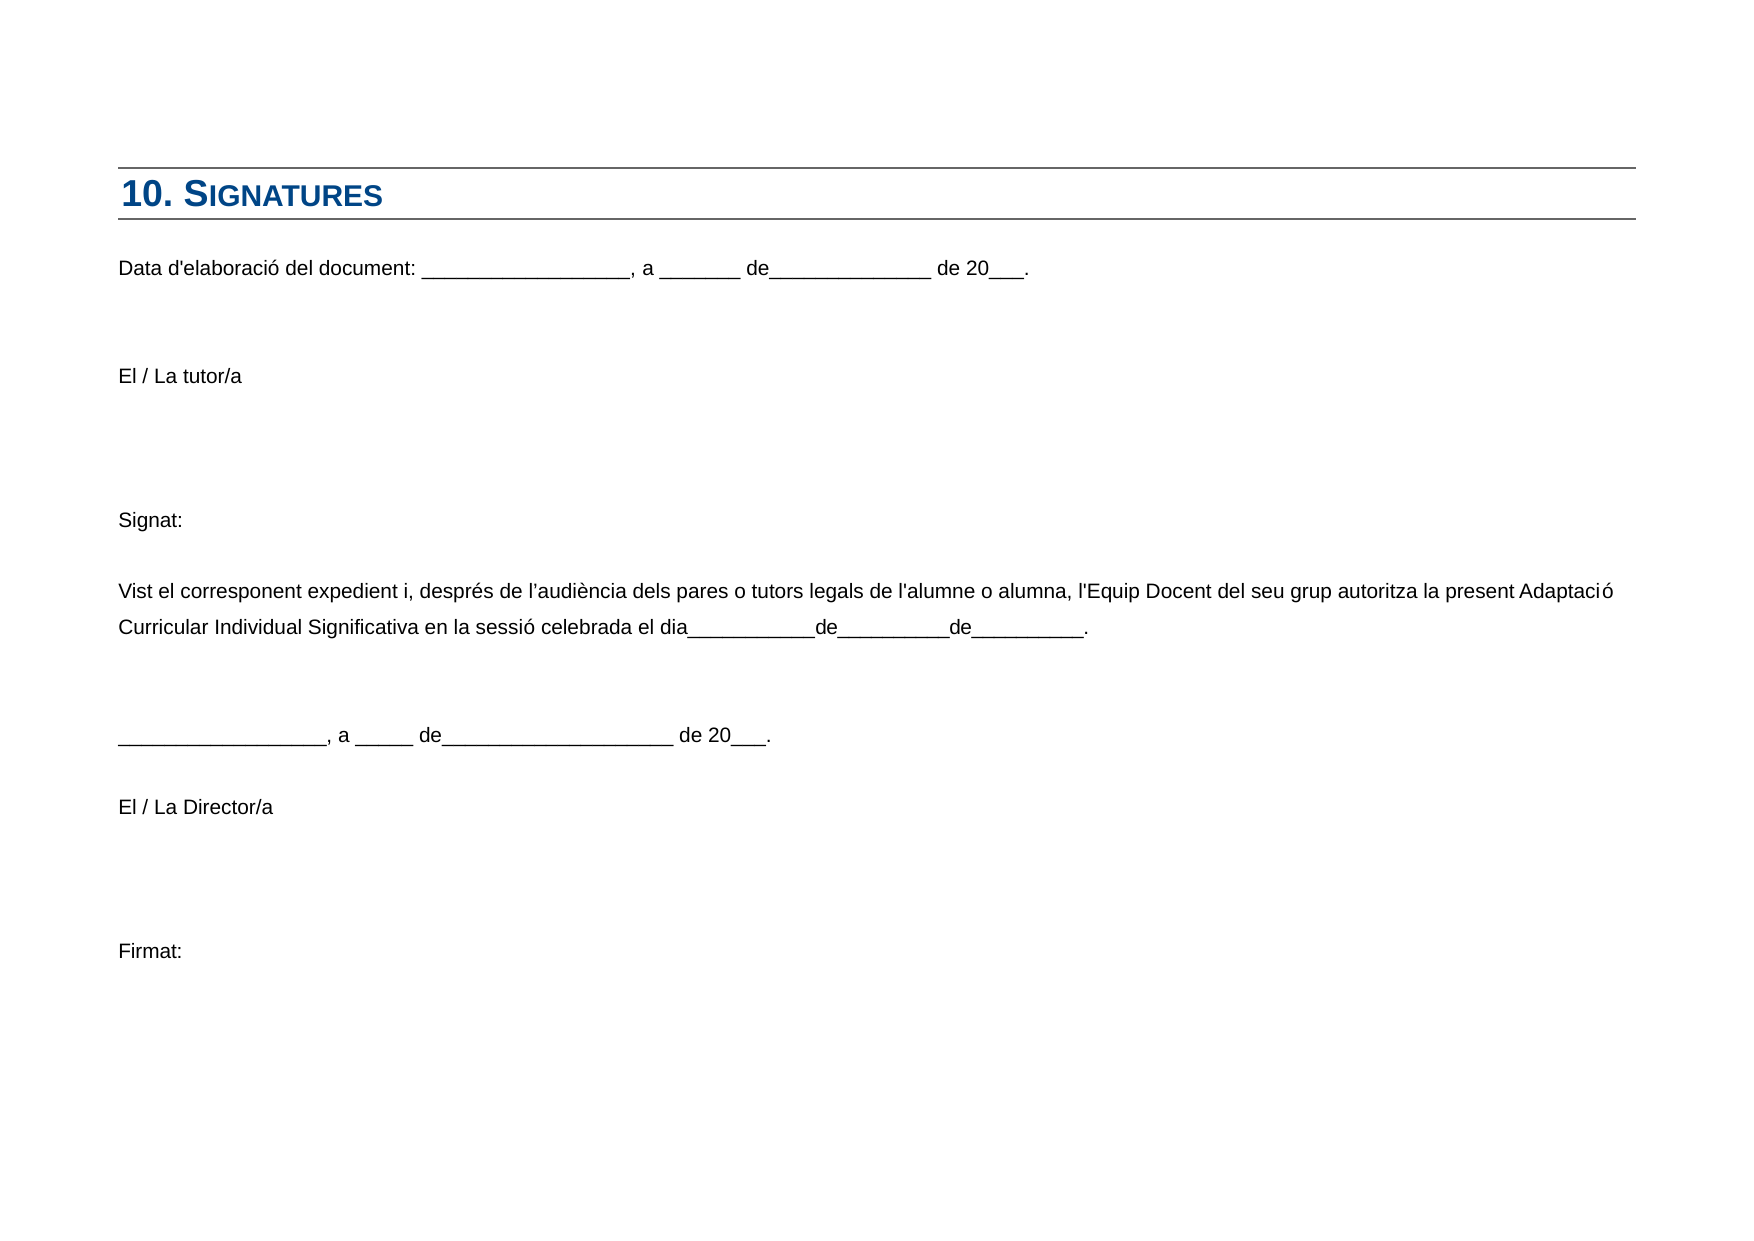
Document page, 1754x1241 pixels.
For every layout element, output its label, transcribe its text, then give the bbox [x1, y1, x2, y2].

text __________________, a _____ de____________________ de 20___. [118, 723, 1636, 747]
text El / La tutor/a [118, 364, 1636, 388]
text Vist el corresponent expedient i, després de l’audiència dels pares o tutors legals de l'alumne o alumna, l'Equip Docent del seu grup autoritza la present Adaptació Curricular Individual Significativa en la sessió celebrada el dia___________de__________de__________. [118, 579, 1636, 639]
text Data d'elaboració del document: __________________, a _______ de______________ de 20___. [118, 256, 1636, 280]
text Firmat: [118, 939, 1636, 963]
text El / La Director/a [118, 795, 1636, 819]
text Signat: [118, 507, 1636, 531]
title 10. Signatures [118, 169, 1636, 218]
